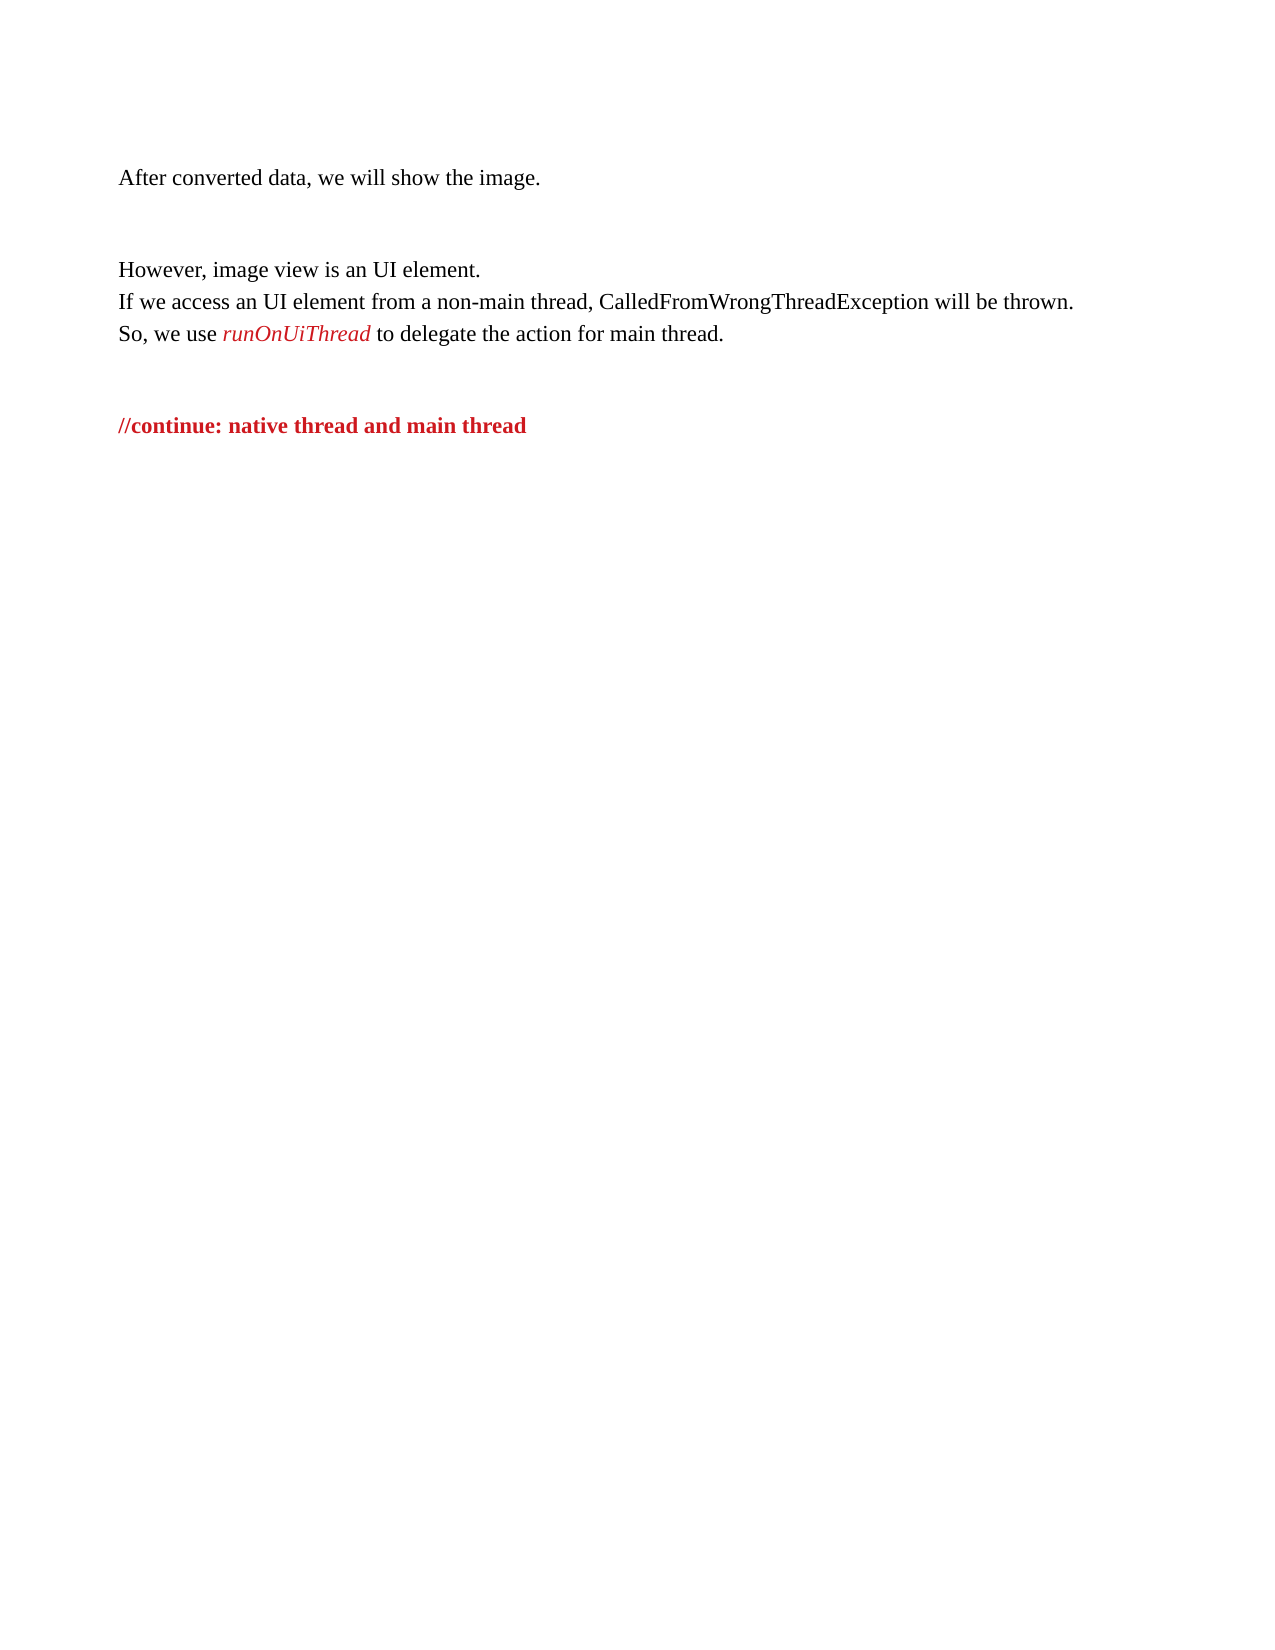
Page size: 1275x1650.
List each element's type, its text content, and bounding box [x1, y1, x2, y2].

text However, image view is an UI element. If we access an UI element from a non-main thread, CalledFromWrongThreadException will be thrown. So, we use runOnUiThread to delegate the action for main thread. [118, 257, 1157, 346]
text After converted data, we will show the image. [118, 164, 1157, 191]
text //continue: native thread and main thread [118, 412, 1157, 438]
